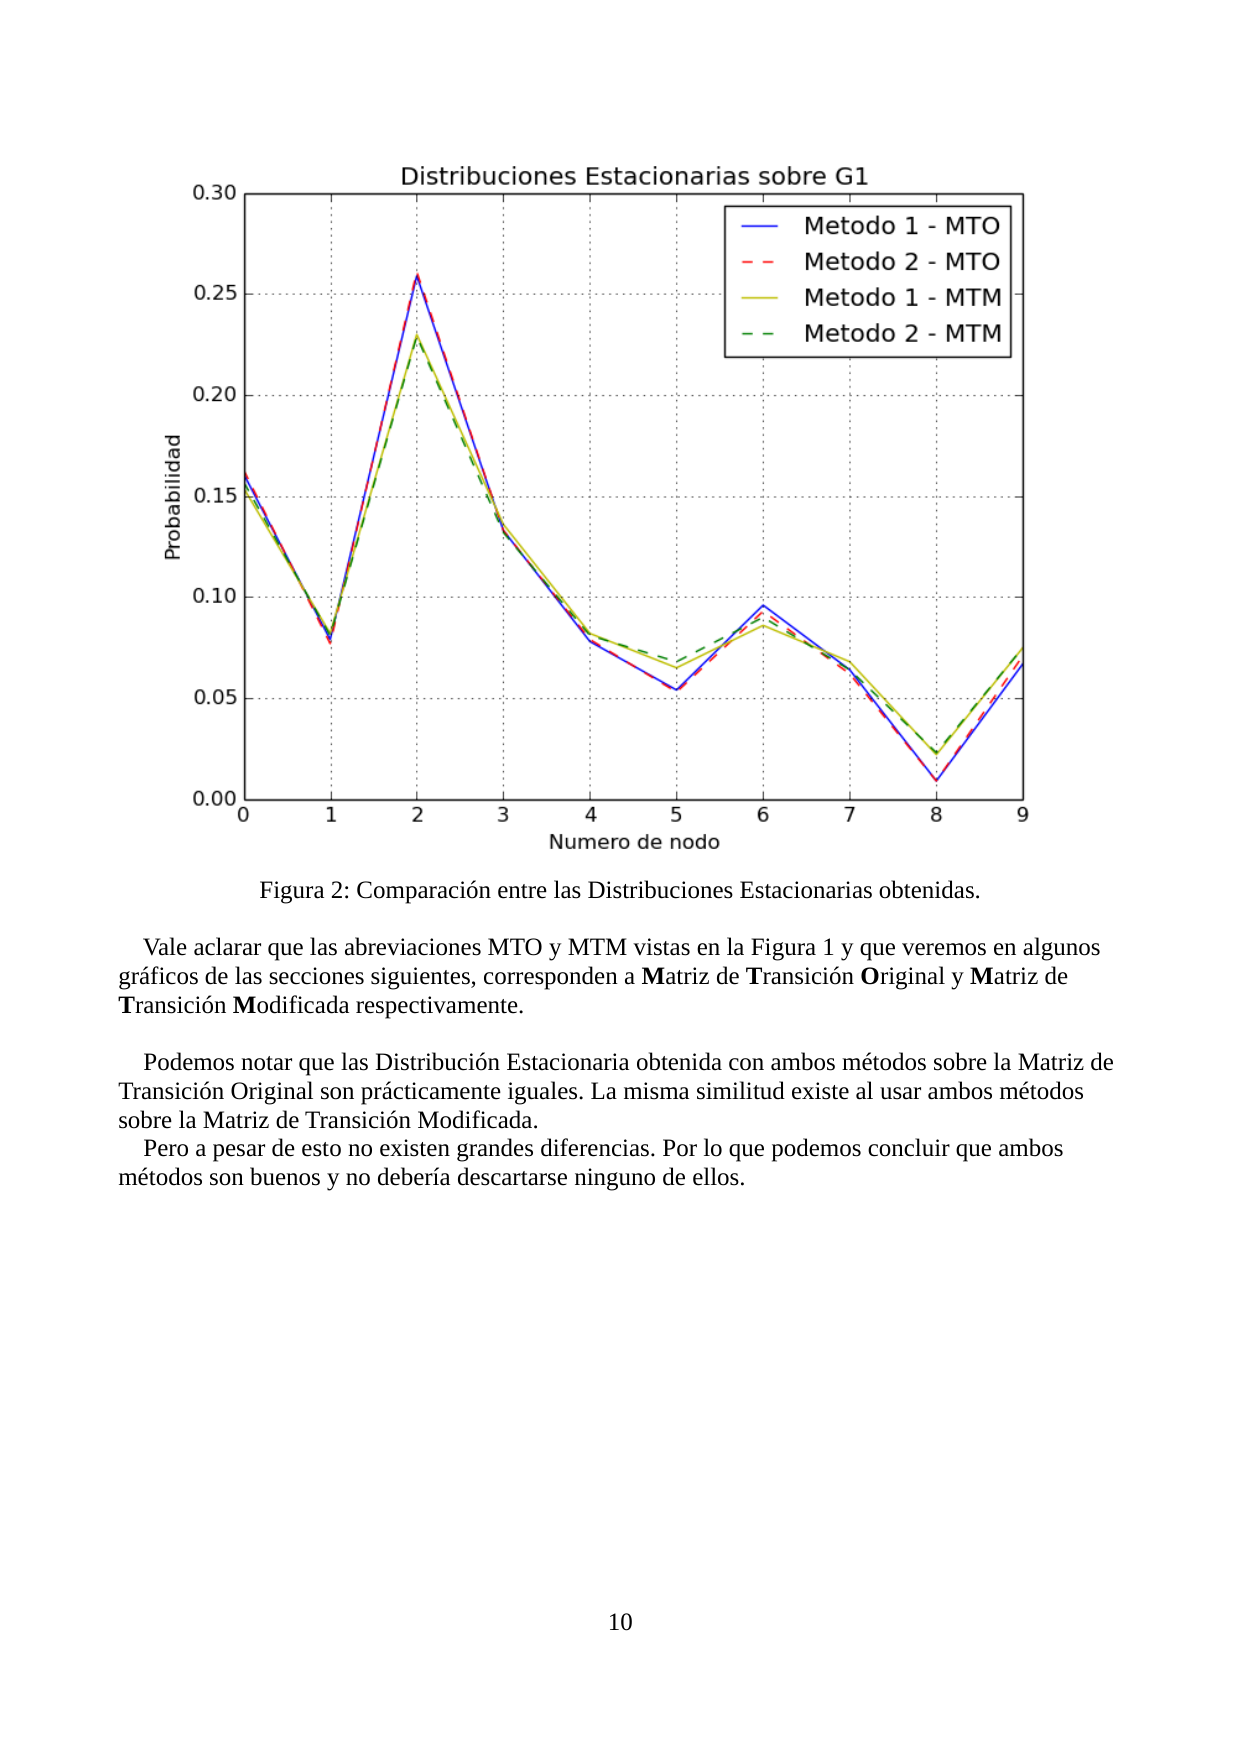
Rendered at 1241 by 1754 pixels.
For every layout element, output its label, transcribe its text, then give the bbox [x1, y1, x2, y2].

text Pero a pesar de esto no existen grandes diferencias. Por lo que podemos concluir que ambos métodos son buenos y no debería descartarse ninguno de ellos. [118, 1133, 1122, 1191]
text Podemos notar que las Distribución Estacionaria obtenida con ambos métodos sobre la Matriz de Transición Original son prácticamente iguales. La misma similitud existe al usar ambos métodos sobre la Matriz de Transición Modificada. [118, 1047, 1122, 1133]
picture [118, 118, 1123, 875]
text Figura 2: Comparación entre las Distribuciones Estacionarias obtenidas. [118, 875, 1122, 903]
text Vale aclarar que las abreviaciones MTO y MTM vistas en la Figura 1 y que veremos en algunos gráficos de las secciones siguientes, corresponden a Matriz de Transición Original y Matriz de Transición Modificada respectivamente. [118, 932, 1122, 1018]
